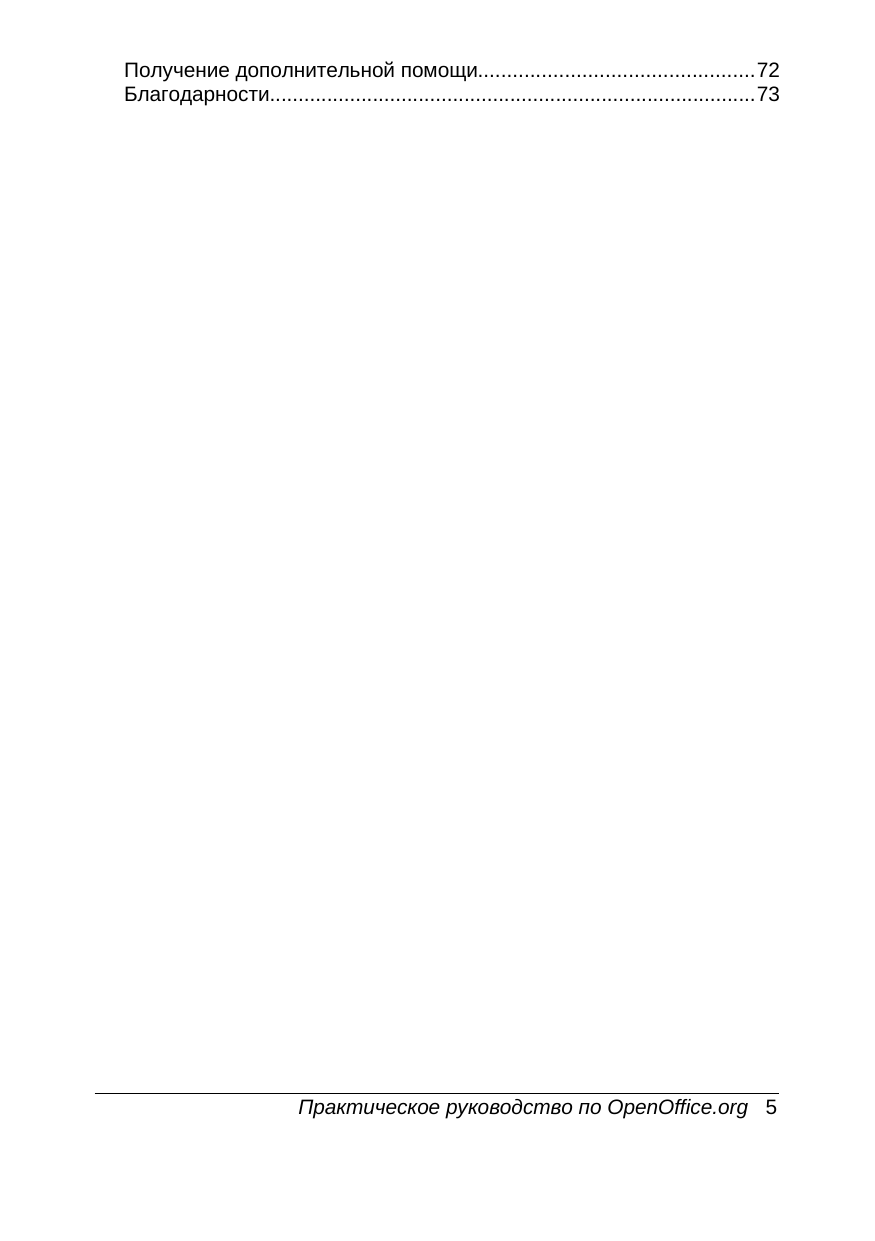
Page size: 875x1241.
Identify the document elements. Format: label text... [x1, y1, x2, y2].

text Благодарности 73 [124, 82, 779, 106]
text Получение дополнительной помощи 72 [124, 59, 779, 82]
